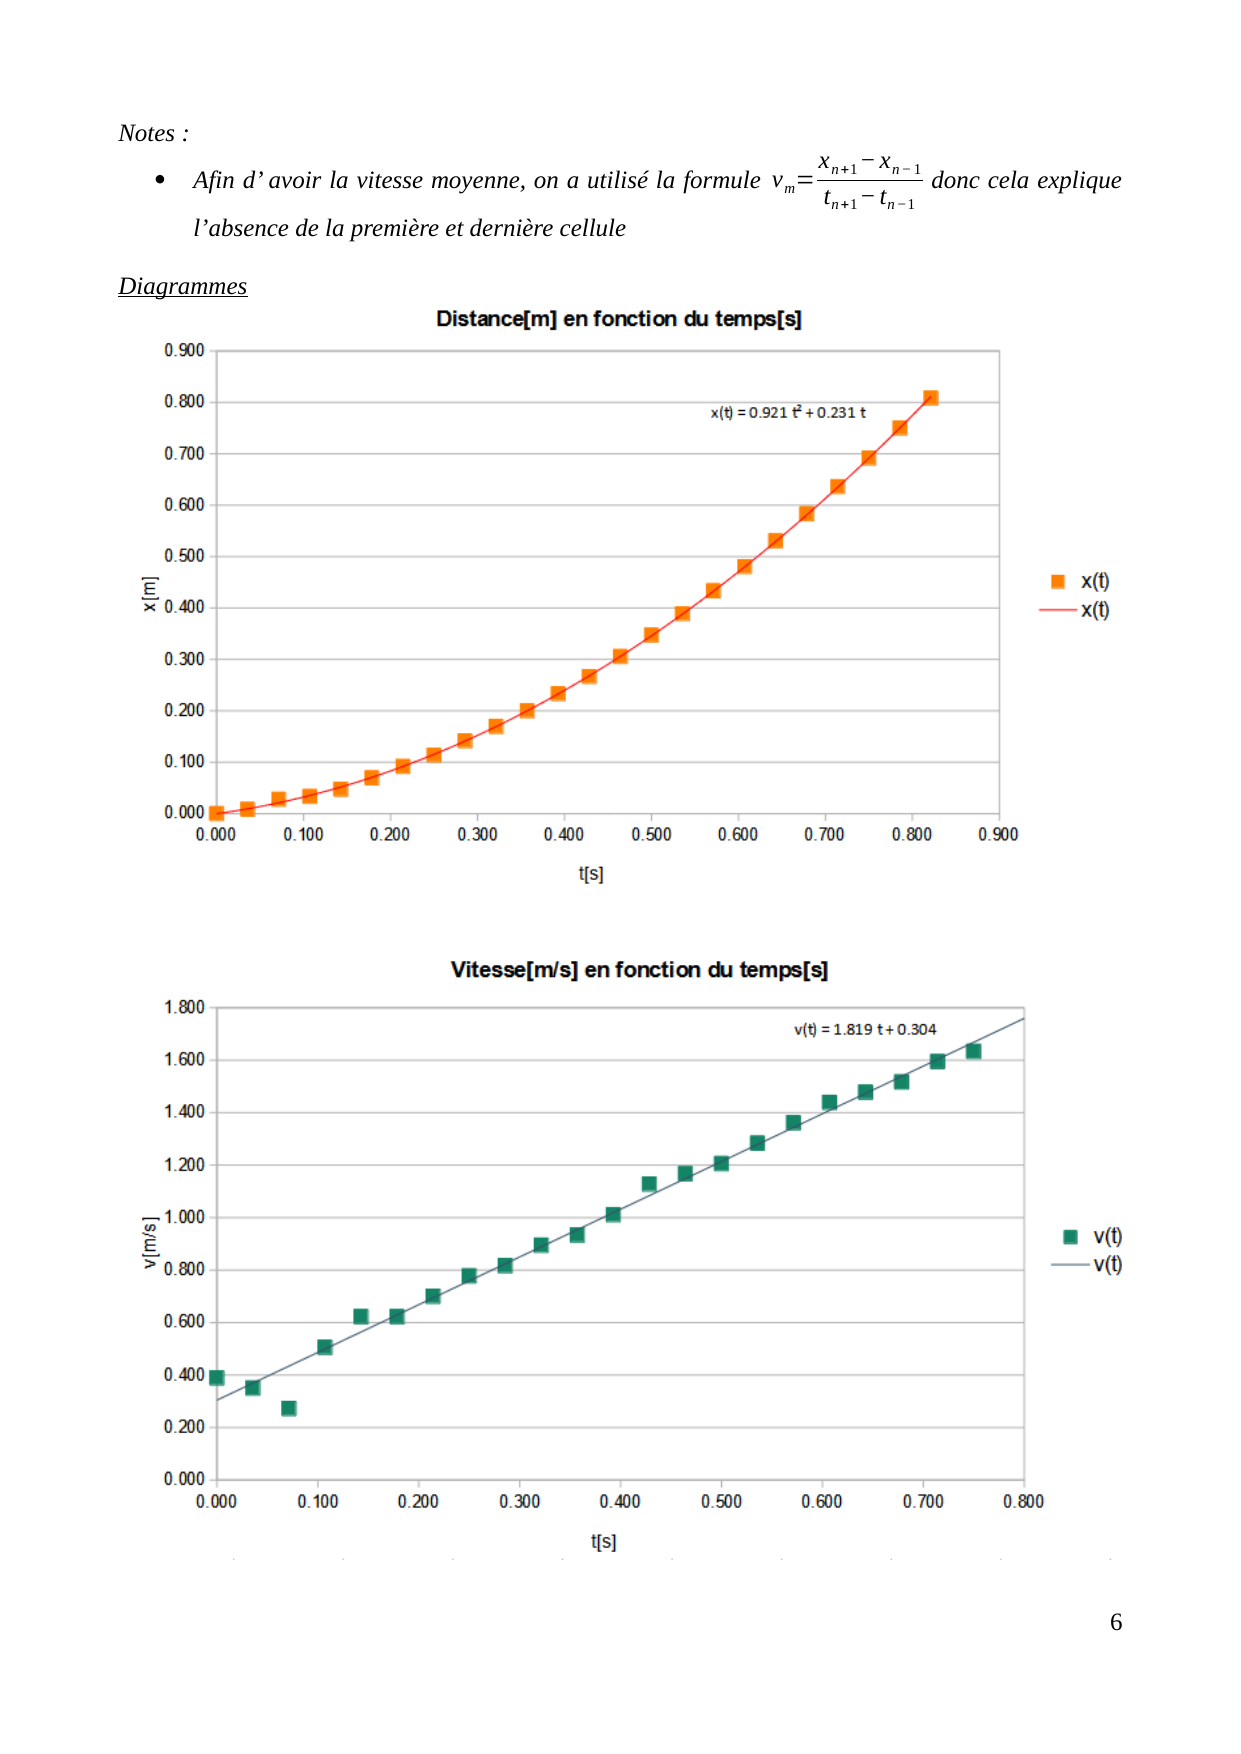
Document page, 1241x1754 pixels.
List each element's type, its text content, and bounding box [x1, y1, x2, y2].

list Afin d’ avoir la vitesse moyenne, on a utilisé la formule donc cela explique l’absence de la première et dernière cellule [156, 147, 1122, 242]
text Notes : [118, 118, 1122, 147]
text Diagrammes [118, 271, 1122, 299]
picture [126, 952, 1130, 1560]
picture [126, 305, 1130, 893]
